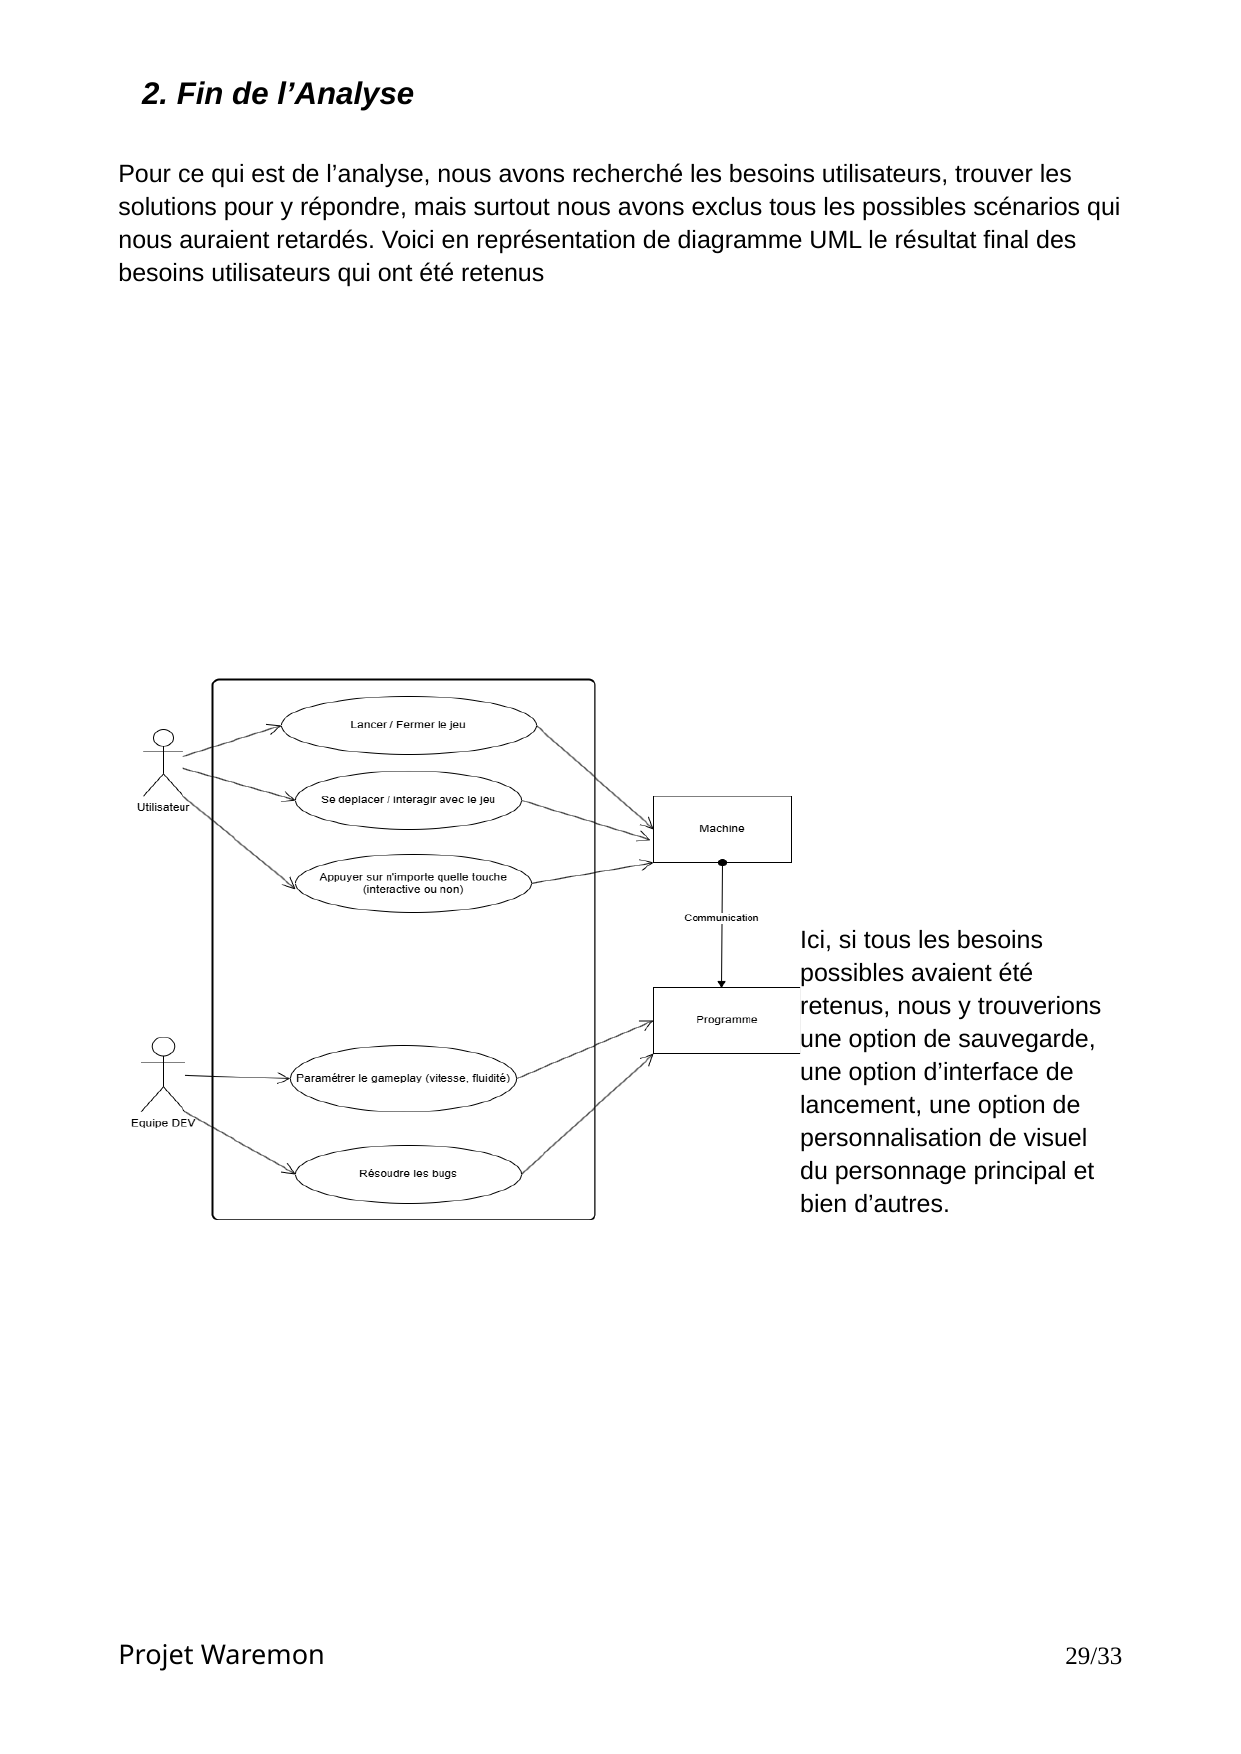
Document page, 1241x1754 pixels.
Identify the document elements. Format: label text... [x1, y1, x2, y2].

text Ici, si tous les besoins possibles avaient été retenus, nous y trouverions une option de sauvegarde, une option d’interface de lancement, une option de personnalisation de visuel du personnage principal et bien d’autres. [595, 925, 1122, 1218]
text [118, 925, 212, 1218]
text Pour ce qui est de l’analyse, nous avons recherché les besoins utilisateurs, trouver les solutions pour y répondre, mais surtout nous avons exclus tous les possibles scénarios qui nous auraient retardés. Voici en représentation de diagramme UML le résultat final des besoins utilisateurs qui ont été retenus [118, 158, 1122, 286]
subtitle 2. Fin de l’Analyse [142, 75, 1122, 111]
